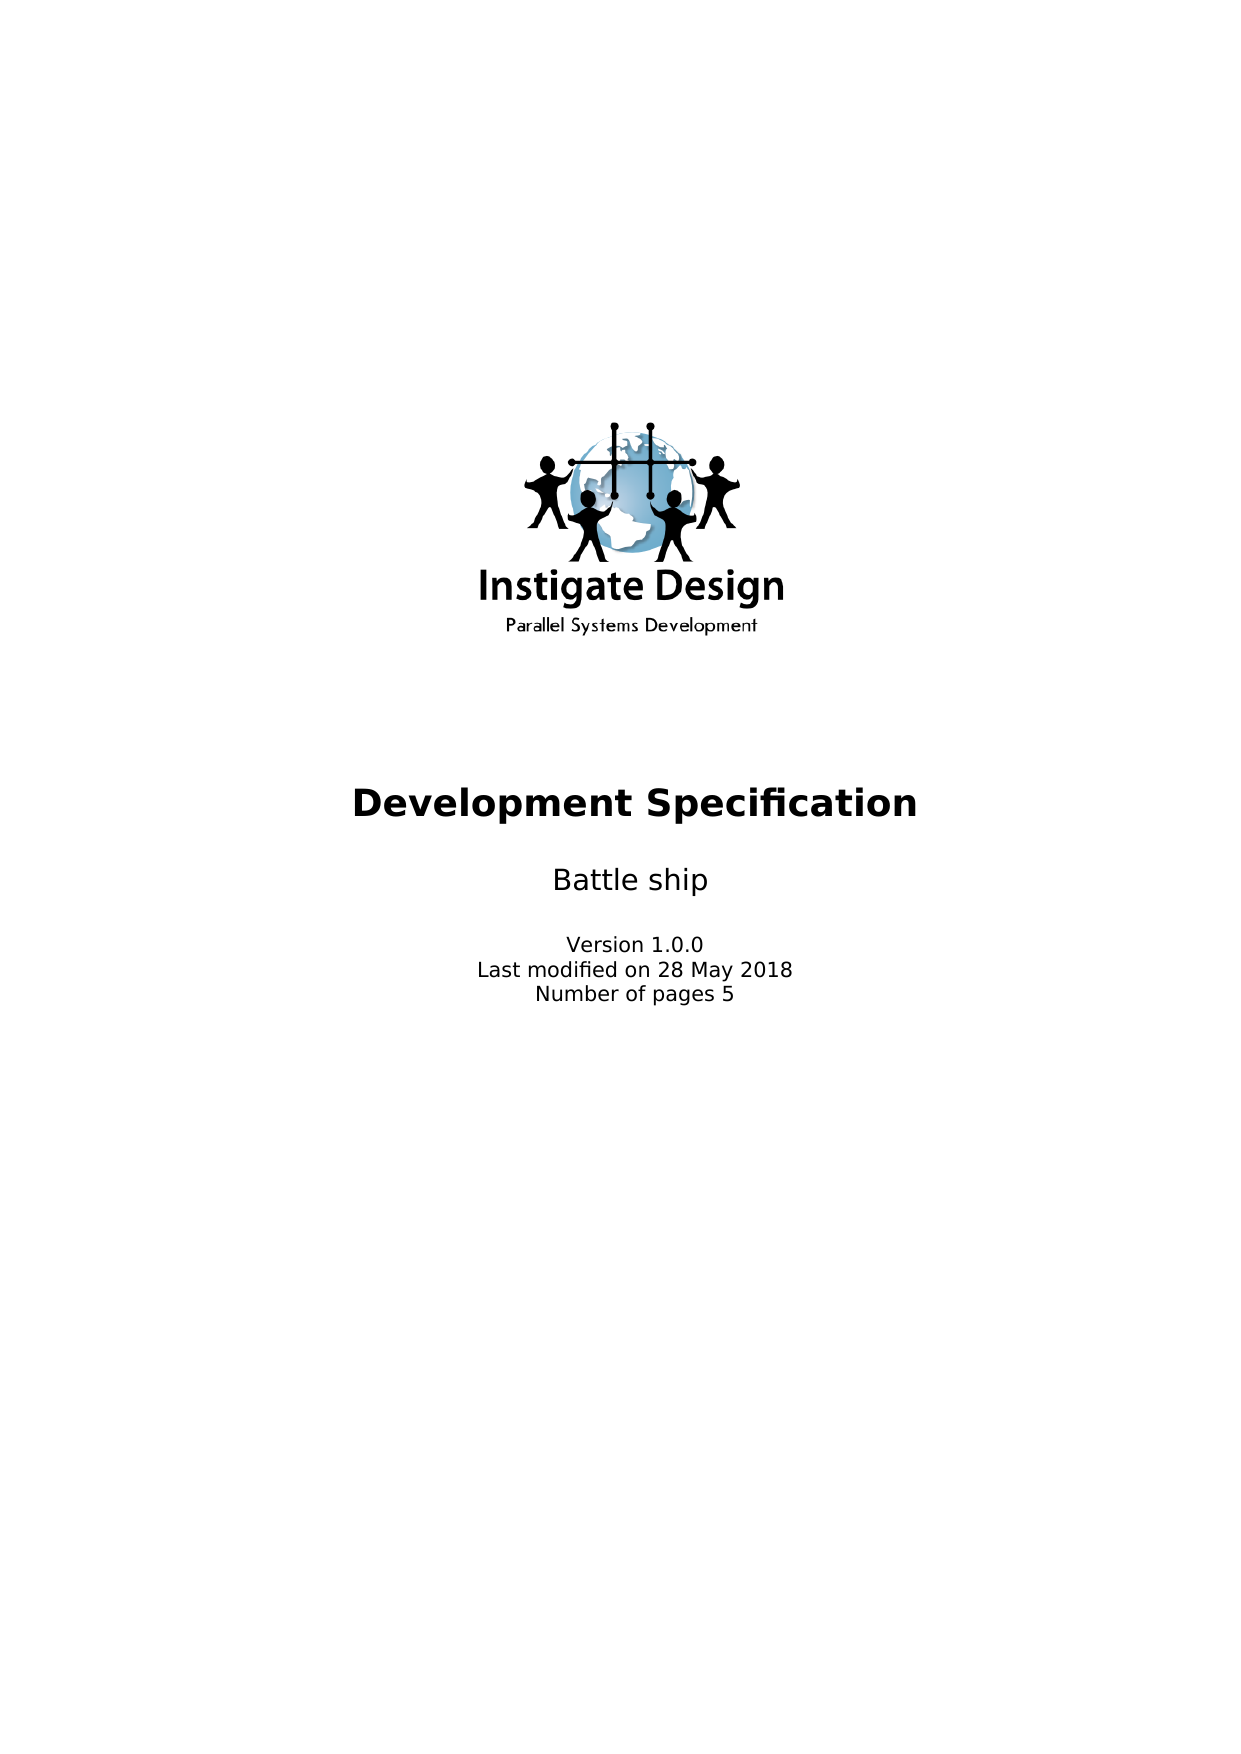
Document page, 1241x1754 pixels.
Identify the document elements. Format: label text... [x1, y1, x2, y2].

text Number of pages 5 [148, 982, 1122, 1006]
title Development Specification [148, 782, 1122, 825]
text Last modified on 28 May 2018 [148, 958, 1122, 982]
subtitle Battle ship [148, 863, 1122, 897]
picture [465, 361, 805, 701]
text Version 1.0.0 [148, 933, 1122, 958]
